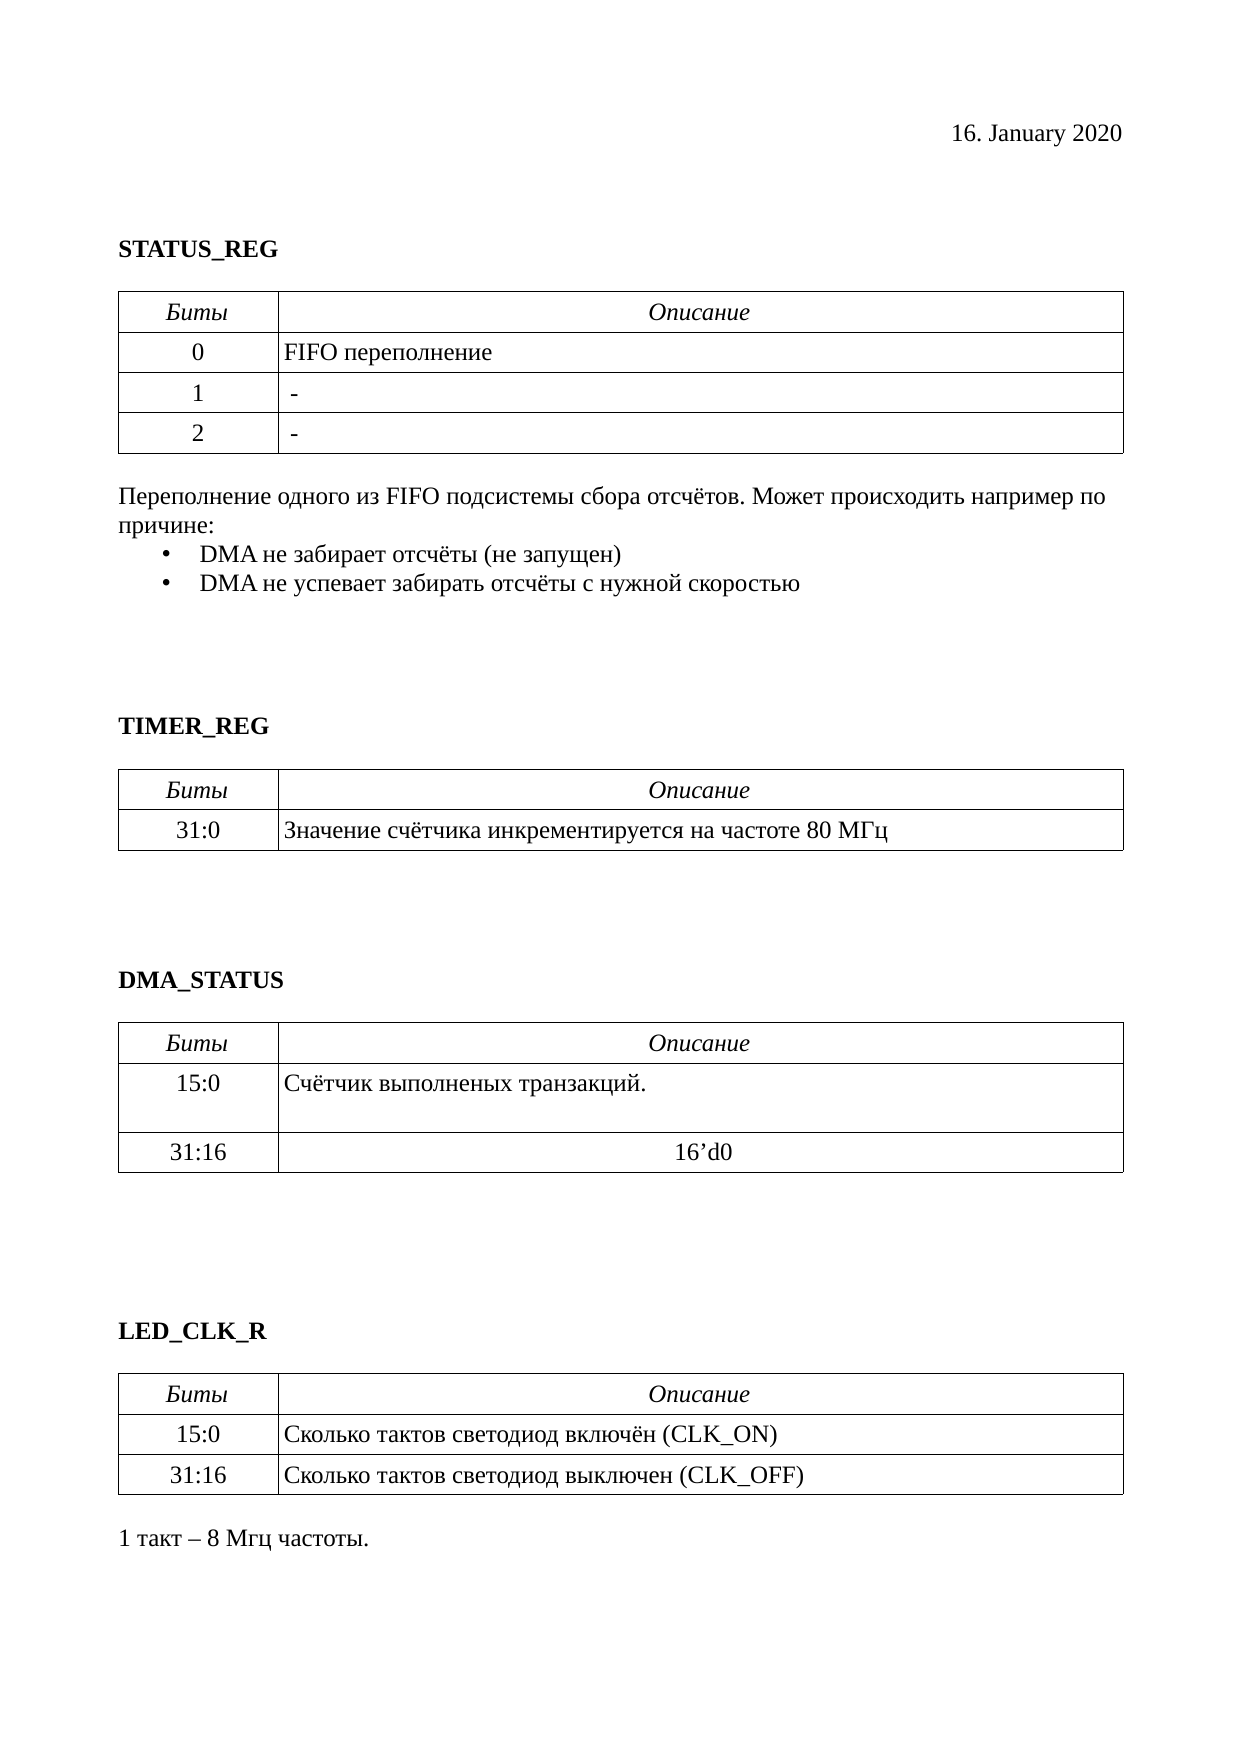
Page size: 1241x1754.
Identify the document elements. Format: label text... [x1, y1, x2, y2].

table_cell 15:0 [119, 1415, 278, 1454]
text Переполнение одного из FIFO подсистемы сбора отсчётов. Может происходить например по причине: [118, 481, 1122, 539]
table_header Описание [279, 770, 1123, 809]
table_cell 31:16 [119, 1455, 278, 1494]
table_cell 2 [119, 413, 278, 453]
table_cell 31:16 [119, 1133, 278, 1172]
text STATUS_REG [118, 234, 1122, 263]
table_cell 0 [119, 333, 278, 372]
table_cell Значение счётчика инкрементируется на частоте 80 МГц [279, 810, 1123, 849]
table_header Биты [119, 770, 278, 809]
table_header Описание [279, 1374, 1123, 1413]
table_cell Счётчик выполненых транзакций. [279, 1064, 1123, 1132]
table_cell 1 [119, 373, 278, 412]
table_cell Сколько тактов светодиод выключен (CLK_OFF) [279, 1455, 1123, 1494]
table_cell Сколько тактов светодиод включён (CLK_ON) [279, 1415, 1123, 1454]
table_cell 31:0 [119, 810, 278, 849]
table_cell 16’d0 [279, 1133, 1123, 1172]
table_cell - [279, 373, 1123, 412]
table_cell - [279, 413, 1123, 453]
text TIMER_REG [118, 711, 1122, 740]
text LED_CLK_R [118, 1316, 1122, 1344]
text 1 такт – 8 Мгц частоты. [118, 1523, 1122, 1552]
table_cell FIFO переполнение [279, 333, 1123, 372]
table_header Биты [119, 1023, 278, 1062]
text DMA_STATUS [118, 965, 1122, 993]
list DMA не успевает забирать отсчёты с нужной скоростью [162, 568, 1122, 596]
table_header Биты [119, 292, 278, 332]
table_cell 15:0 [119, 1064, 278, 1132]
table_header Описание [279, 1023, 1123, 1062]
list DMA не забирает отсчёты (не запущен) [162, 539, 1122, 568]
table_header Описание [279, 292, 1123, 332]
table_header Биты [119, 1374, 278, 1413]
